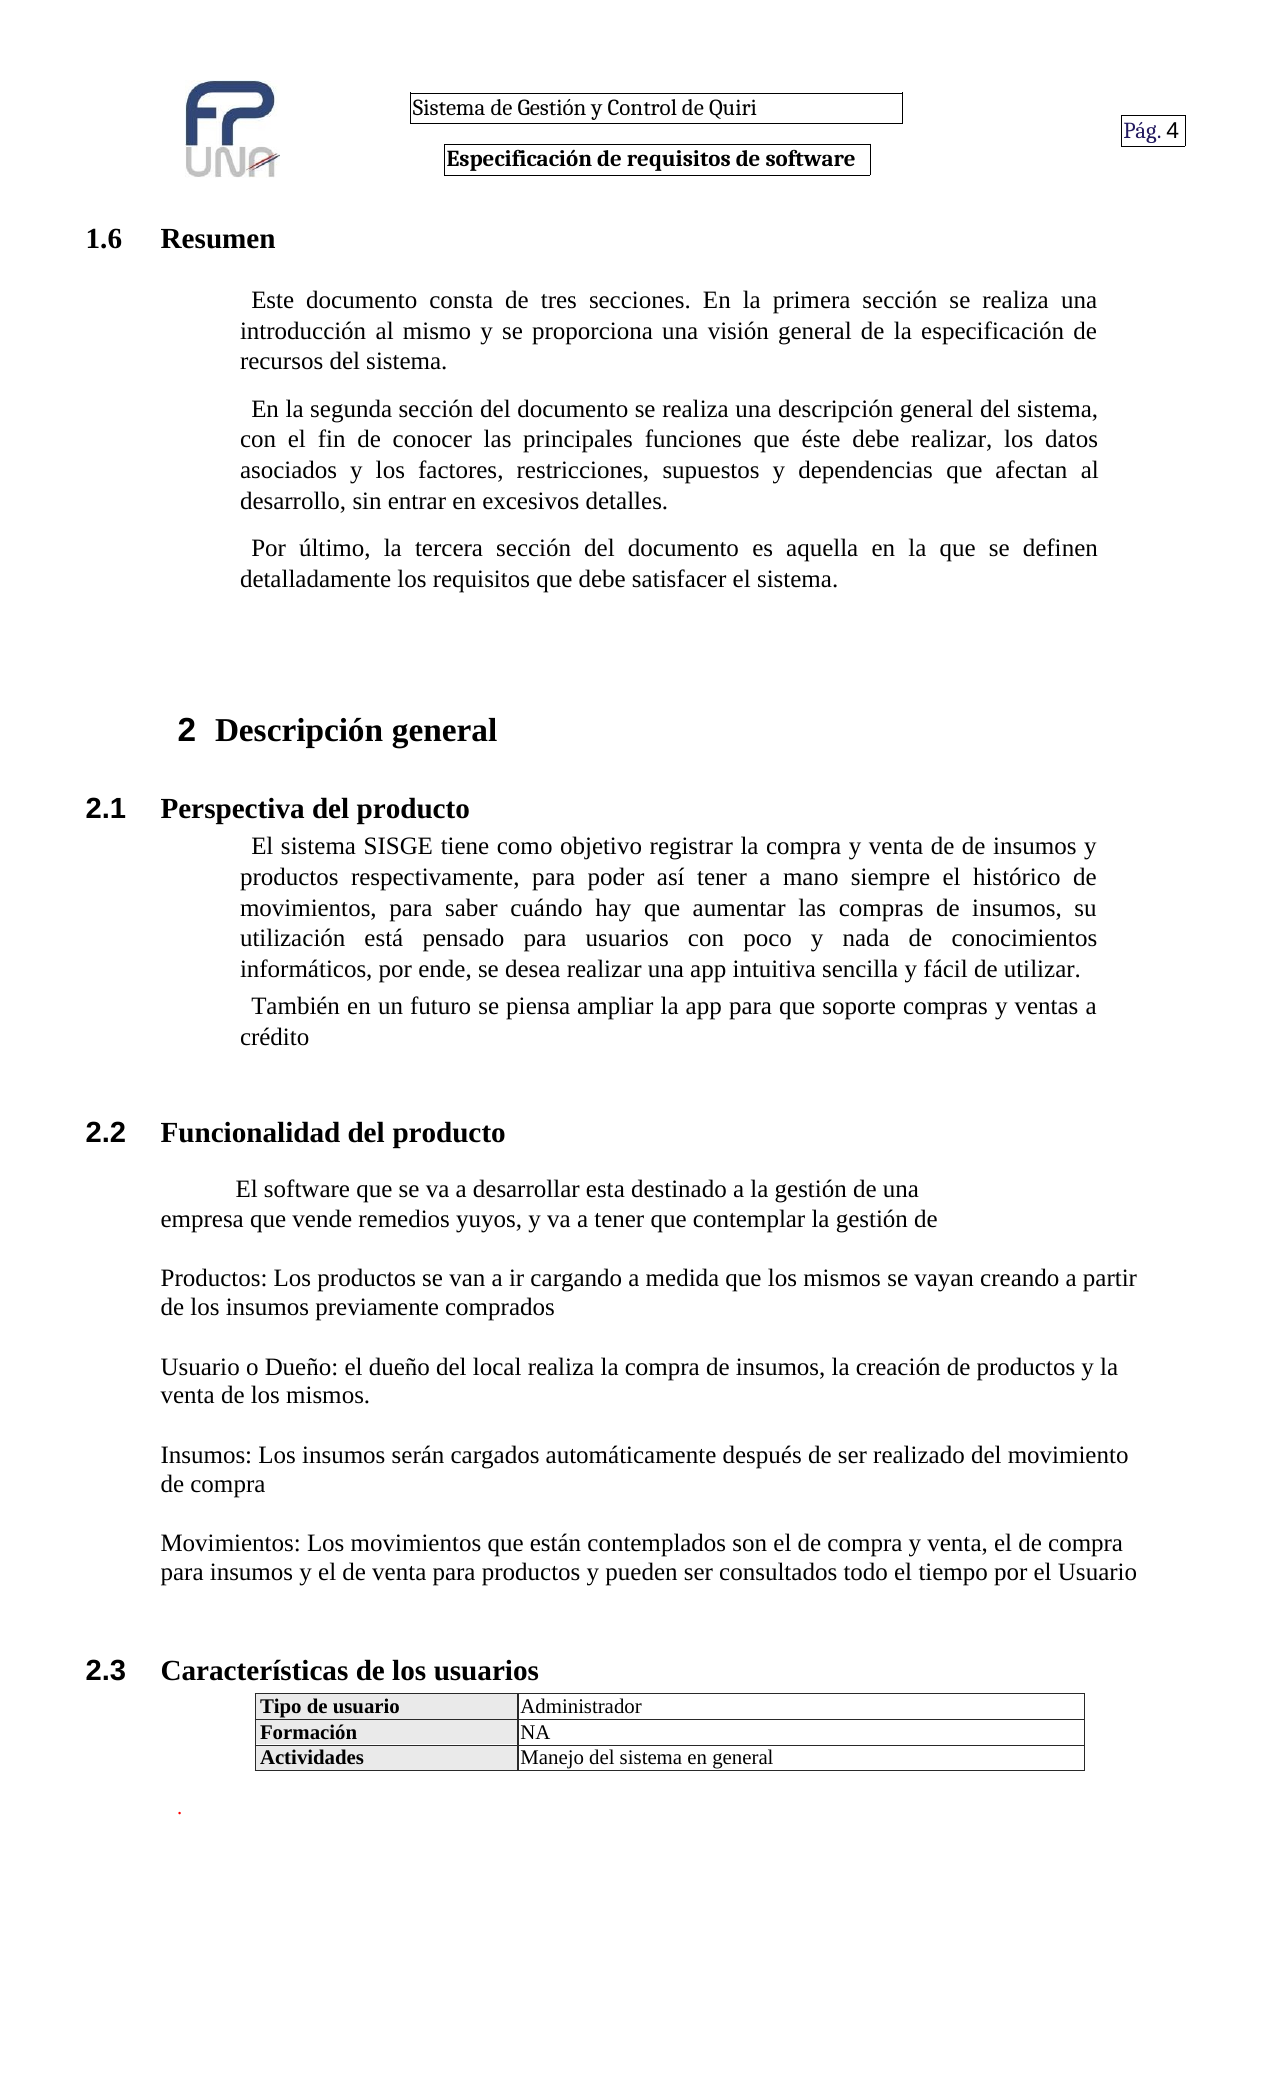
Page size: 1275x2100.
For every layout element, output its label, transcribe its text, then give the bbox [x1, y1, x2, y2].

text En la segunda sección del documento se realiza una descripción general del sistema, con el fin de conocer las principales funciones que éste debe realizar, los datos asociados y los factores, restricciones, supuestos y dependencias que afectan al desarrollo, sin entrar en excesivos detalles. [240, 394, 1098, 515]
text Usuario o Dueño: el dueño del local realiza la compra de insumos, la creación de productos y la venta de los mismos. [160, 1352, 1152, 1409]
text . [177, 1795, 1152, 1819]
text También en un futuro se piensa ampliar la app para que soporte compras y ventas a crédito [240, 991, 1098, 1051]
text Movimientos: Los movimientos que están contemplados son el de compra y venta, el de compra para insumos y el de venta para productos y pueden ser consultados todo el tiempo por el Usuario [160, 1528, 1152, 1586]
text Este documento consta de tres secciones. En la primera sección se realiza una introducción al mismo y se proporciona una visión general de la especificación de recursos del sistema. [240, 285, 1098, 375]
table_cell Formación [256, 1720, 517, 1744]
text Insumos: Los insumos serán cargados automáticamente después de ser realizado del movimiento de compra [160, 1440, 1152, 1498]
text Por último, la tercera sección del documento es aquella en la que se definen detalladamente los requisitos que debe satisfacer el sistema. [240, 533, 1098, 593]
table_header Tipo de usuario [256, 1694, 517, 1719]
list Descripción general [177, 710, 1152, 748]
table_cell Manejo del sistema en general [519, 1746, 1084, 1770]
text El sistema SISGE tiene como objetivo registrar la compra y venta de de insumos y productos respectivamente, para poder así tener a mano siempre el histórico de movimientos, para saber cuándo hay que aumentar las compras de insumos, su utilización está pensado para usuarios con poco y nada de conocimientos informáticos, por ende, se desea realizar una app intuitiva sencilla y fácil de utilizar. [240, 831, 1098, 983]
list Funcionalidad del producto [85, 1115, 1152, 1149]
text empresa que vende remedios yuyos, y va a tener que contemplar la gestión de [160, 1204, 1152, 1233]
table_header Administrador [519, 1694, 1084, 1719]
text El software que se va a desarrollar esta destinado a la gestión de una [160, 1174, 1152, 1203]
list Perspectiva del producto [85, 791, 1152, 825]
table_cell NA [519, 1720, 1084, 1744]
list Resumen [85, 221, 1152, 254]
list Características de los usuarios [85, 1653, 1152, 1687]
text Productos: Los productos se van a ir cargando a medida que los mismos se vayan creando a partir de los insumos previamente comprados [160, 1263, 1152, 1321]
table_cell Actividades [256, 1746, 517, 1770]
